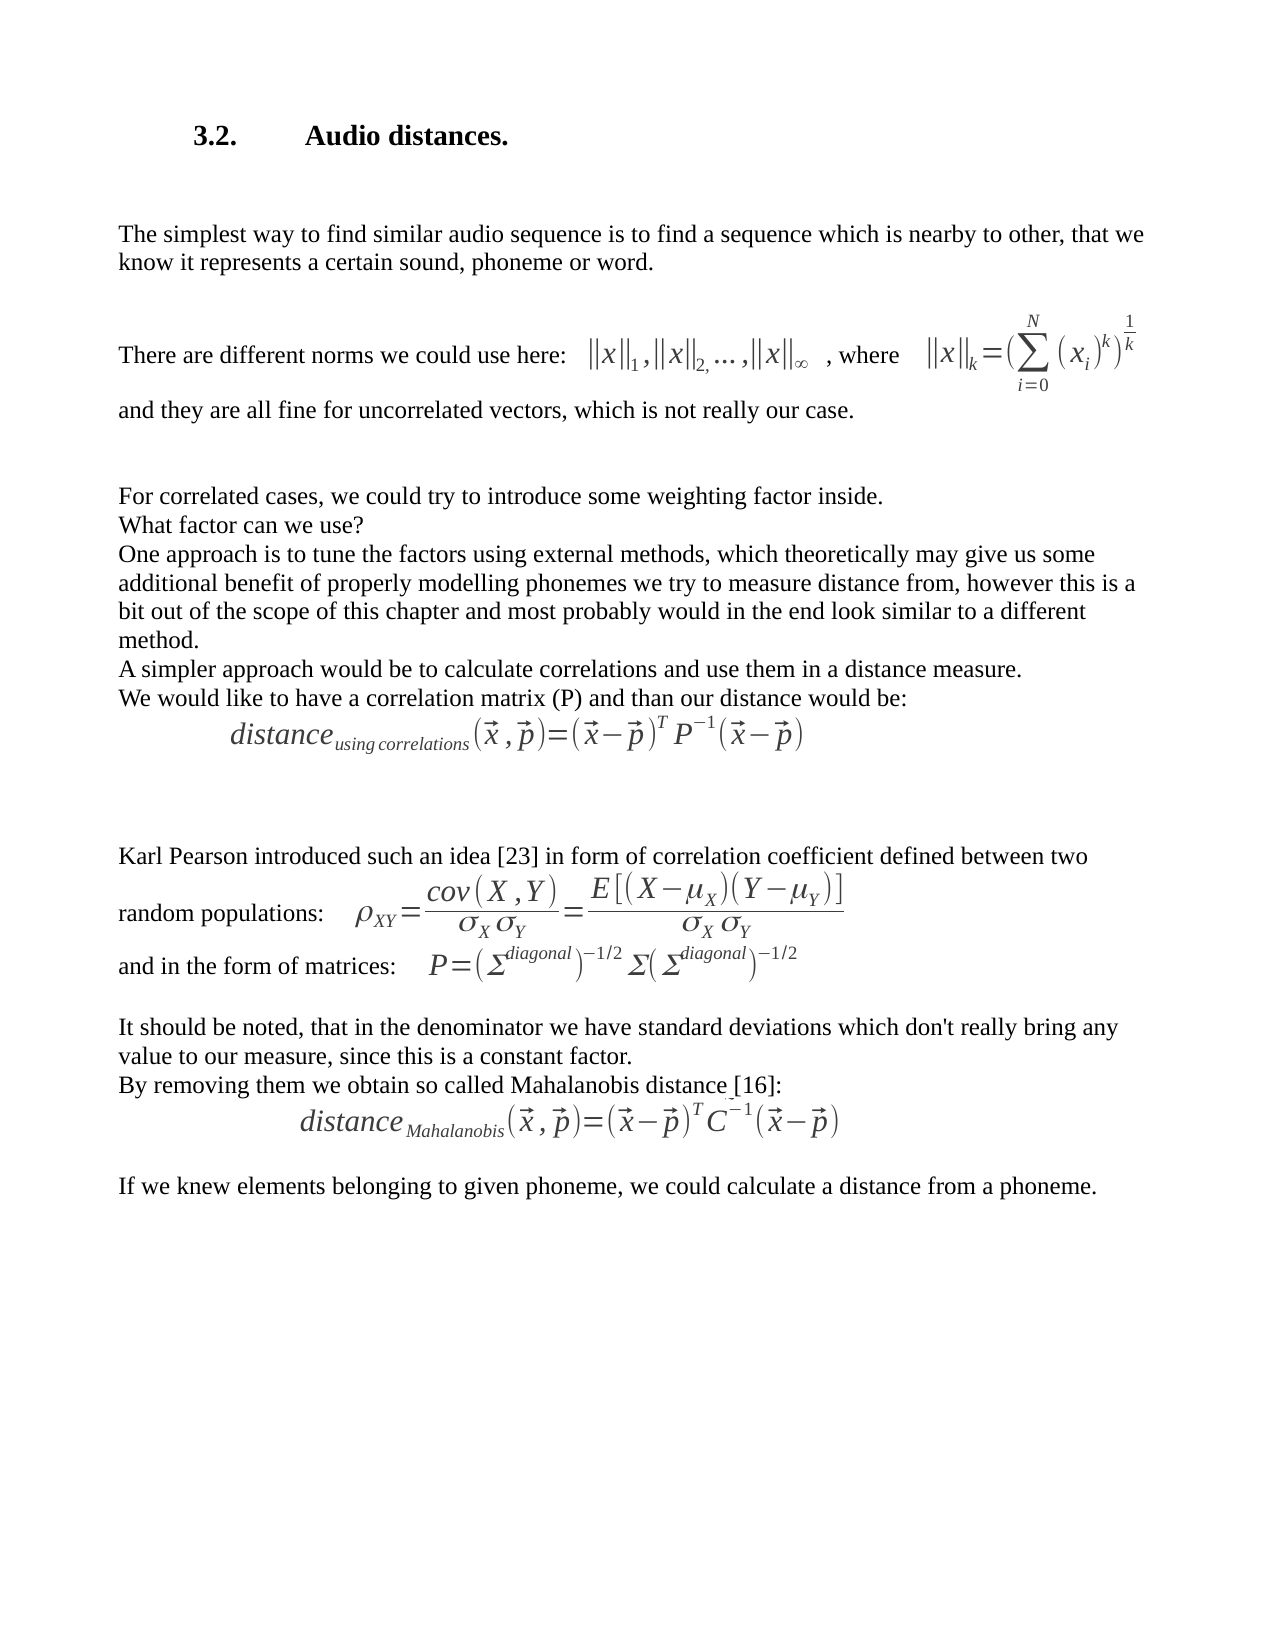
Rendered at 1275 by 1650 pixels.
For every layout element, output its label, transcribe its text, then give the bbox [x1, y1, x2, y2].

text There are different norms we could use here:, where [118, 310, 1157, 395]
text For correlated cases, we could try to introduce some weighting factor inside. [118, 481, 1157, 510]
text The simplest way to find similar audio sequence is to find a sequence which is nearby to other, that we know it represents a certain sound, phoneme or word. [118, 219, 1157, 276]
text It should be noted, that in the denominator we have standard deviations which don't really bring any value to our measure, since this is a constant factor. [118, 1012, 1157, 1070]
text and they are all fine for uncorrelated vectors, which is not really our case. [118, 395, 1157, 424]
list Audio distances. [193, 118, 1157, 152]
text By removing them we obtain so called Mahalanobis distance [16]: [118, 1070, 1157, 1098]
text Karl Pearson introduced such an idea [23] in form of correlation coefficient defined between two random populations: [118, 841, 1157, 942]
text We would like to have a correlation matrix (Р) and than our distance would be: [118, 683, 1157, 711]
text What factor can we use? [118, 510, 1157, 539]
text and in the form of matrices: [118, 942, 1157, 983]
text A simpler approach would be to calculate correlations and use them in a distance measure. [118, 654, 1157, 683]
text One approach is to tune the factors using external methods, which theoretically may give us some additional benefit of properly modelling phonemes we try to measure distance from, however this is a bit out of the scope of this chapter and most probably would in the end look similar to a different method. [118, 539, 1157, 654]
text If we knew elements belonging to given phoneme, we could calculate a distance from a phoneme. [118, 1171, 1157, 1199]
